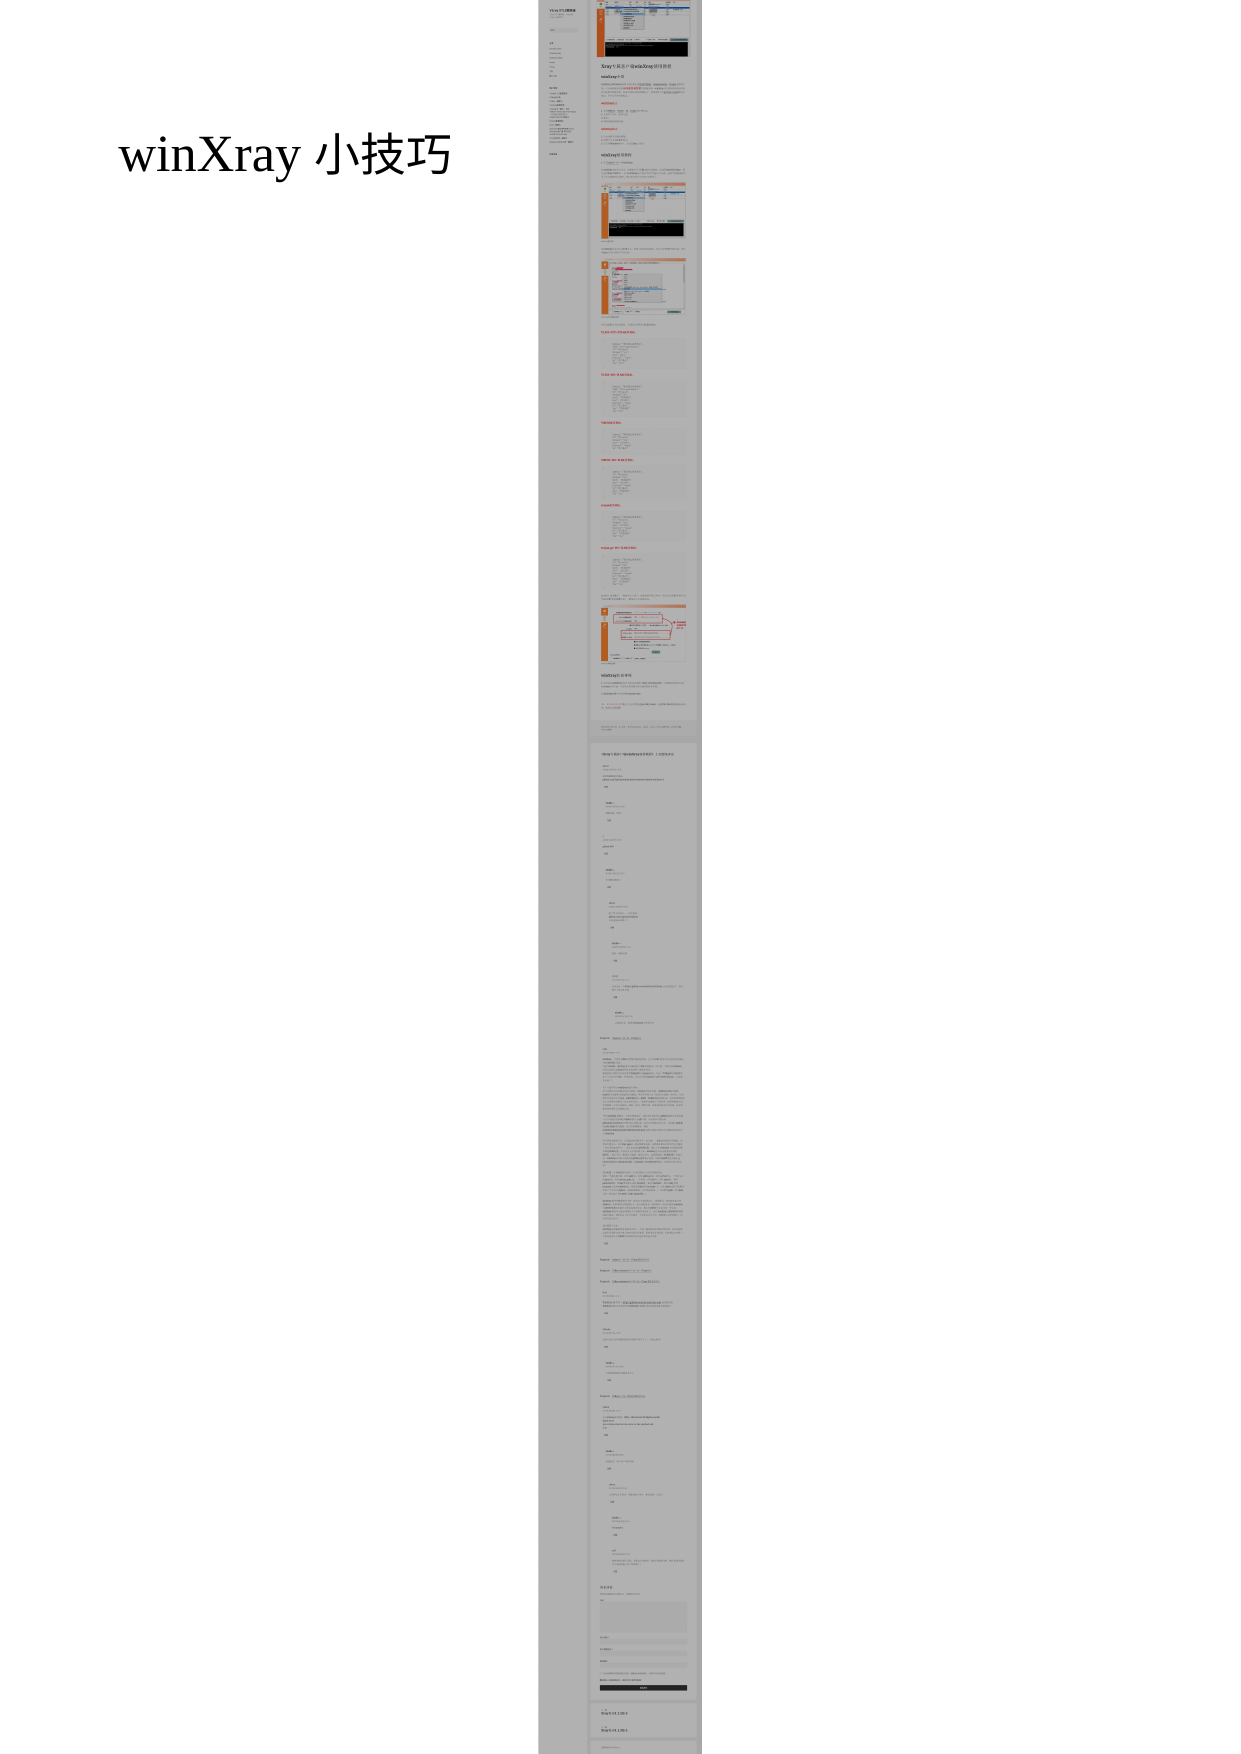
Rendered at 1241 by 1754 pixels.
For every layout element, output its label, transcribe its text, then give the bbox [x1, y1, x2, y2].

text winXray 小技巧 [118, 118, 538, 184]
text [702, 118, 1122, 184]
picture [538, 0, 702, 1754]
